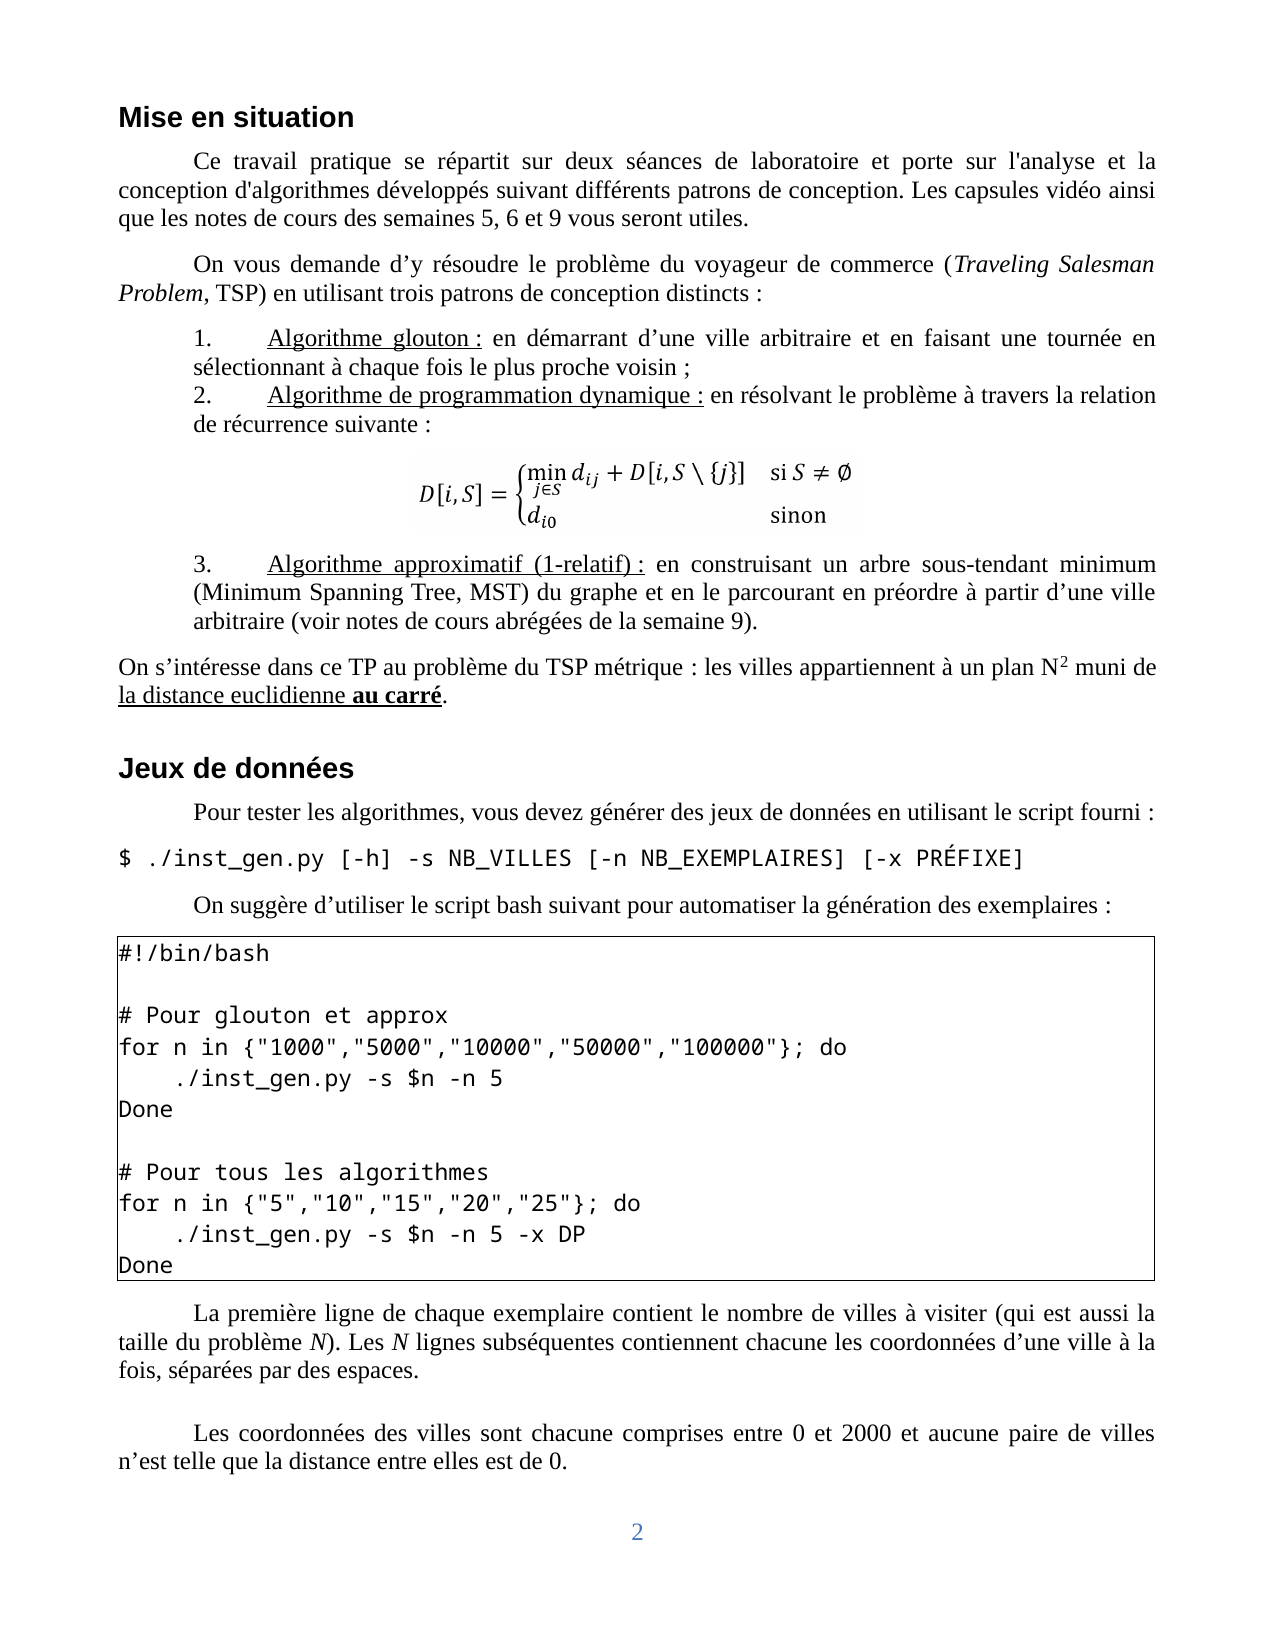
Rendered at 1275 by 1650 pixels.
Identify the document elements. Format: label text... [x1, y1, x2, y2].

text On suggère d’utiliser le script bash suivant pour automatiser la génération des exemplaires : [118, 890, 1157, 919]
text Pour tester les algorithmes, vous devez générer des jeux de données en utilisant le script fourni : [118, 797, 1157, 826]
text On vous demande d’y résoudre le problème du voyageur de commerce (Traveling Salesman Problem, TSP) en utilisant trois patrons de conception distincts : [118, 249, 1157, 306]
table_header #!/bin/bash # Pour glouton et approx for n in {"1000","5000","10000","50000","100000"}; do ./inst_gen.py -s $n -n 5 Done # Pour tous les algorithmes for n in {"5","10","15","20","25"}; do ./inst_gen.py -s $n -n 5 -x DP Done [118, 937, 1154, 1280]
text $ ./inst_gen.py [-h] -s NB_VILLES [-n NB_EXEMPLAIRES] [-x PRÉFIXE] [118, 842, 1157, 873]
subtitle Mise en situation [118, 100, 1157, 133]
list Algorithme glouton : en démarrant d’une ville arbitraire et en faisant une tournée en sélectionnant à chaque fois le plus proche voisin ; [193, 323, 1157, 381]
text Les coordonnées des villes sont chacune comprises entre 0 et 2000 et aucune paire de villes n’est telle que la distance entre elles est de 0. [118, 1418, 1157, 1475]
subtitle Jeux de données [118, 751, 1157, 784]
list Algorithme de programmation dynamique : en résolvant le problème à travers la relation de récurrence suivante : [193, 381, 1157, 438]
list Algorithme approximatif (1-relatif) : en construisant un arbre sous-tendant minimum (Minimum Spanning Tree, MST) du graphe et en le parcourant en préordre à partir d’une ville arbitraire (voir notes de cours abrégées de la semaine 9). [193, 549, 1157, 635]
text Ce travail pratique se répartit sur deux séances de laboratoire et porte sur l'analyse et la conception d'algorithmes développés suivant différents patrons de conception. Les capsules vidéo ainsi que les notes de cours des semaines 5, 6 et 9 vous seront utiles. [118, 146, 1157, 232]
text On s’intéresse dans ce TP au problème du TSP métrique : les villes appartiennent à un plan N2 muni de la distance euclidienne au carré. [118, 652, 1157, 709]
text La première ligne de chaque exemplaire contient le nombre de villes à visiter (qui est aussi la taille du problème N). Les N lignes subséquentes contiennent chacune les coordonnées d’une ville à la fois, séparées par des espaces. [118, 1298, 1157, 1384]
